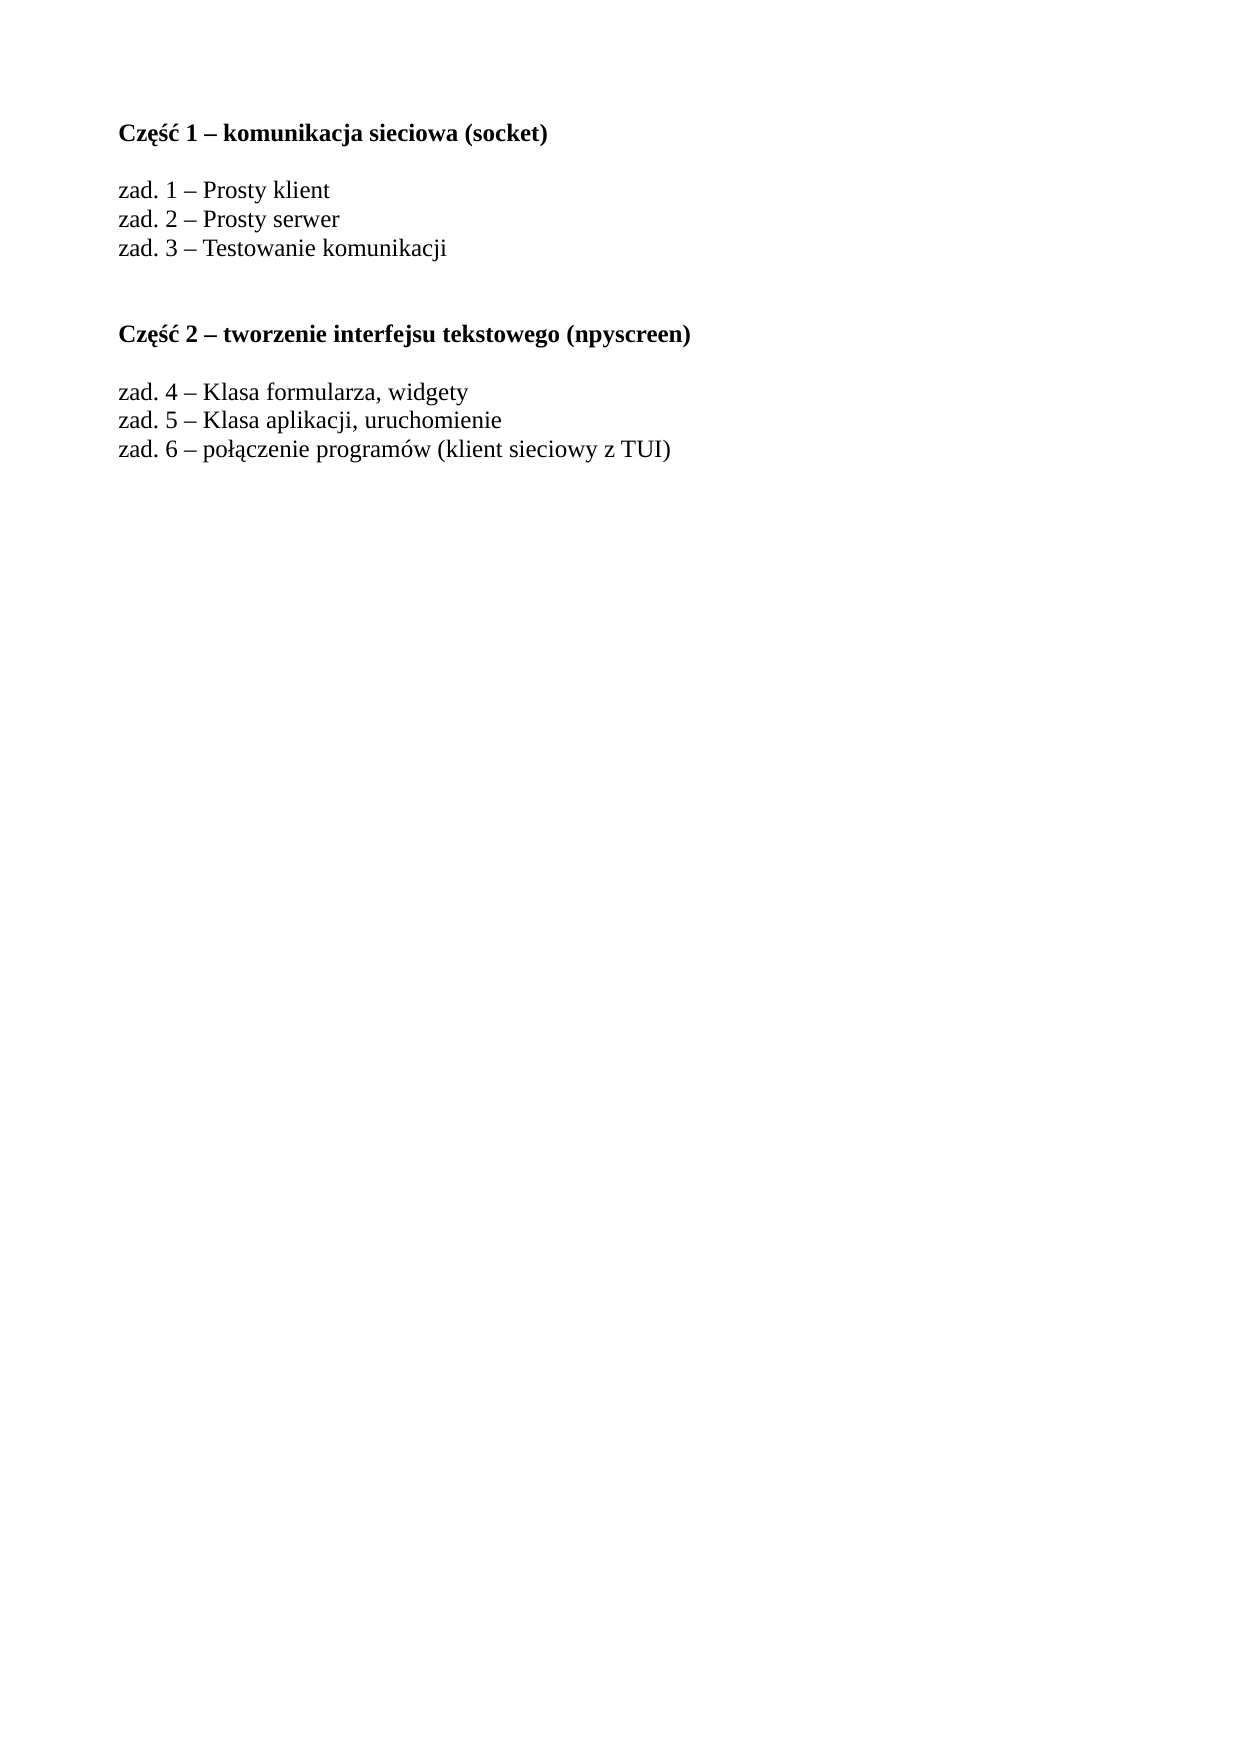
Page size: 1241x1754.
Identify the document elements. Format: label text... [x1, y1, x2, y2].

text zad. 4 – Klasa formularza, widgety [118, 377, 1122, 406]
text Część 1 – komunikacja sieciowa (socket) [118, 118, 1122, 147]
text Część 2 – tworzenie interfejsu tekstowego (npyscreen) [118, 319, 1122, 348]
text zad. 2 – Prosty serwer [118, 204, 1122, 233]
text zad. 6 – połączenie programów (klient sieciowy z TUI) [118, 434, 1122, 463]
text zad. 5 – Klasa aplikacji, uruchomienie [118, 406, 1122, 434]
text zad. 1 – Prosty klient [118, 176, 1122, 204]
text zad. 3 – Testowanie komunikacji [118, 233, 1122, 262]
